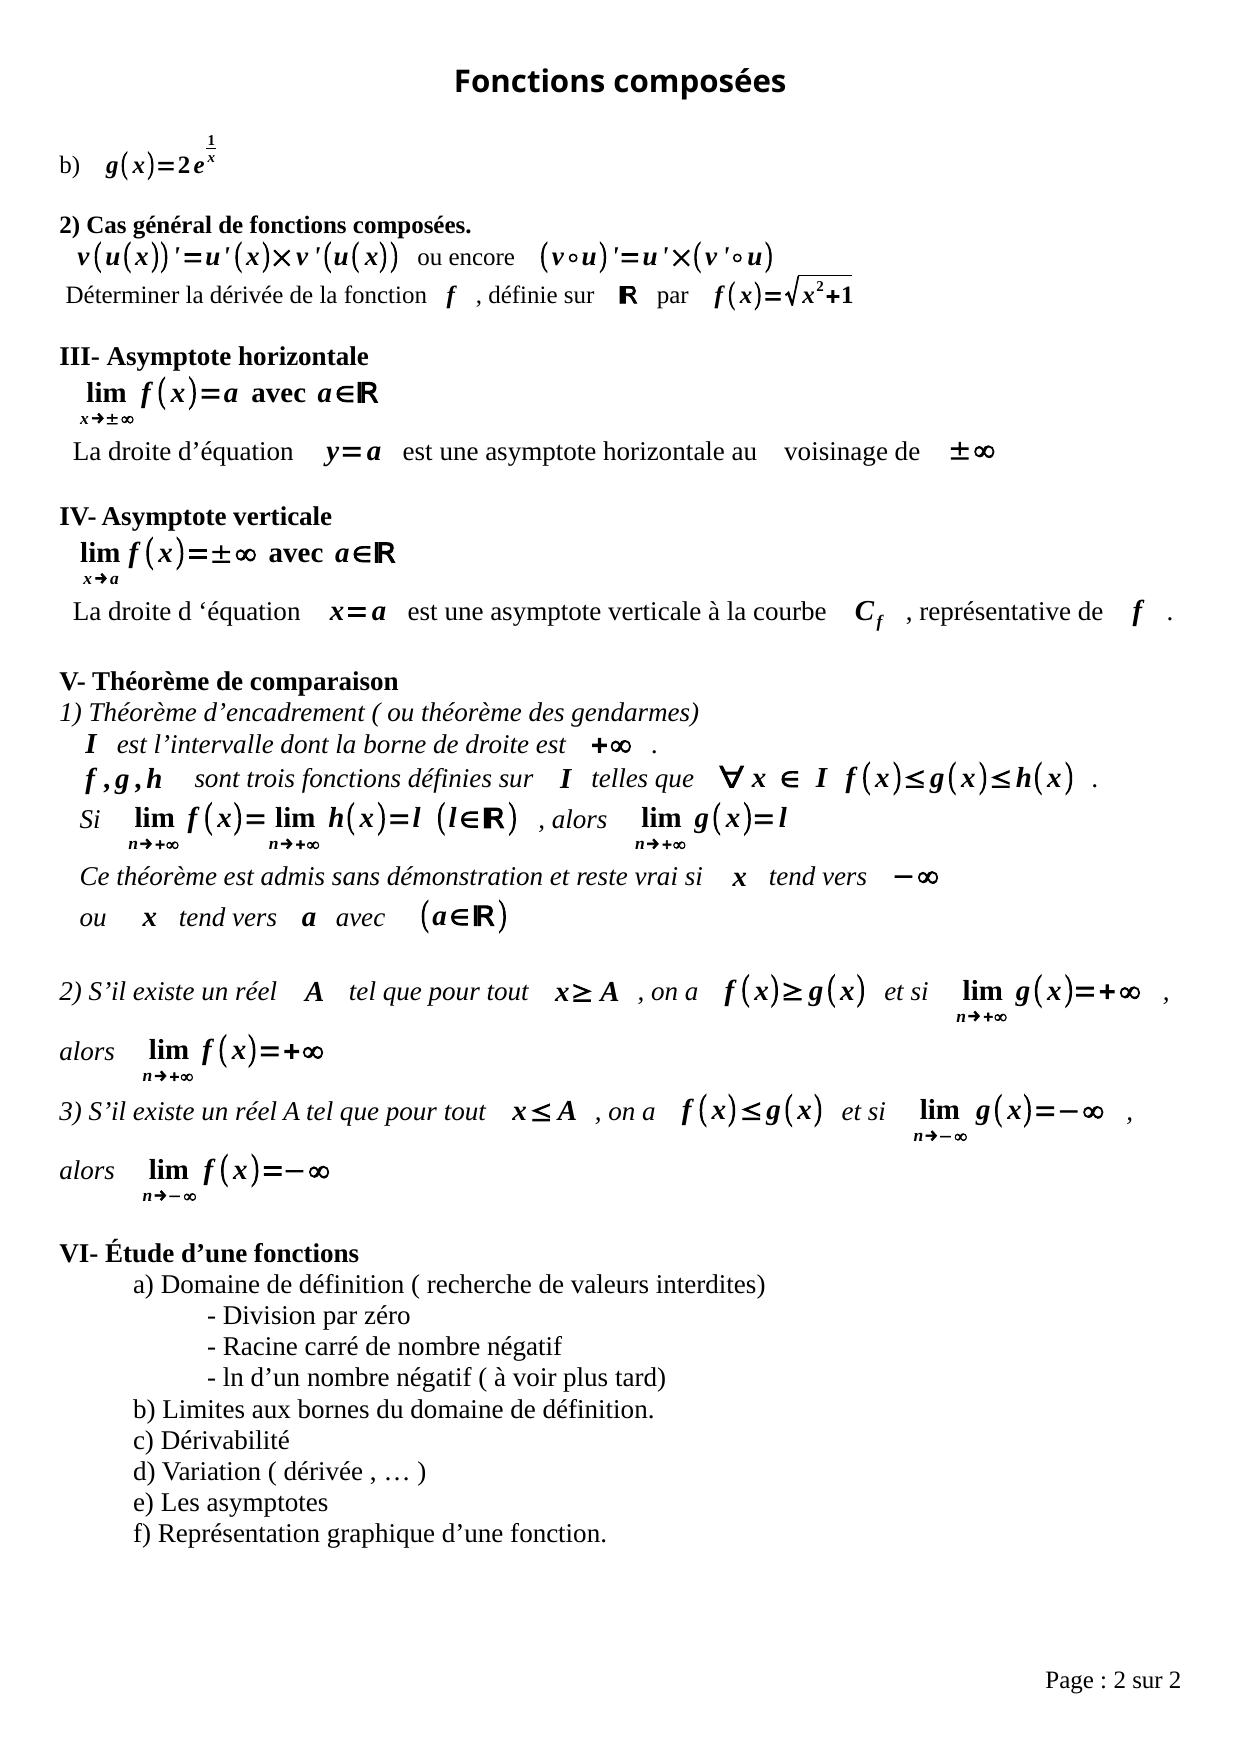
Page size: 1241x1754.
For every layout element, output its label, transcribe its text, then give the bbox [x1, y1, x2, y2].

text 3) S’il existe un réel A tel que pour tout , on a et si , alors [59, 1089, 1181, 1208]
text La droite d ‘équation est une asymptote verticale à la courbe , représentative de . [59, 591, 1181, 634]
text V- Théorème de comparaison [59, 665, 1181, 696]
text III- Asymptote horizontale [59, 340, 1181, 371]
text 2) Cas général de fonctions composées. [59, 210, 1181, 239]
text VI- Étude d’une fonctions [59, 1237, 1181, 1268]
text Déterminer la dérivée de la fonction, définie sur par [59, 274, 1181, 311]
text b) [59, 131, 1181, 182]
text - Division par zéro [59, 1299, 1181, 1330]
text e) Les asymptotes [59, 1486, 1181, 1517]
text IV- Asymptote verticale [59, 500, 1181, 531]
text Si , alors [59, 797, 1181, 857]
text Ce théorème est admis sans démonstration et reste vrai si tend vers [59, 857, 1181, 895]
text - ln d’un nombre négatif ( à voir plus tard) [59, 1362, 1181, 1393]
text c) Dérivabilité [59, 1424, 1181, 1455]
text f) Représentation graphique d’une fonction. [59, 1517, 1181, 1548]
text ou encore [59, 239, 1181, 274]
text 1) Théorème d’encadrement ( ou théorème des gendarmes) [59, 696, 1181, 727]
text sont trois fonctions définies sur telles que . [59, 759, 1181, 797]
text La droite d’équation est une asymptote horizontale au voisinage de [59, 431, 1181, 469]
text 2) S’il existe un réel tel que pour tout , on a et si , alors [59, 969, 1181, 1089]
text a) Domaine de définition ( recherche de valeurs interdites) [59, 1268, 1181, 1299]
text est l’intervalle dont la borne de droite est . [59, 727, 1181, 759]
text ou tend vers avec [59, 895, 1181, 938]
text b) Limites aux bornes du domaine de définition. [59, 1393, 1181, 1424]
text d) Variation ( dérivée , … ) [59, 1455, 1181, 1486]
text - Racine carré de nombre négatif [59, 1330, 1181, 1362]
